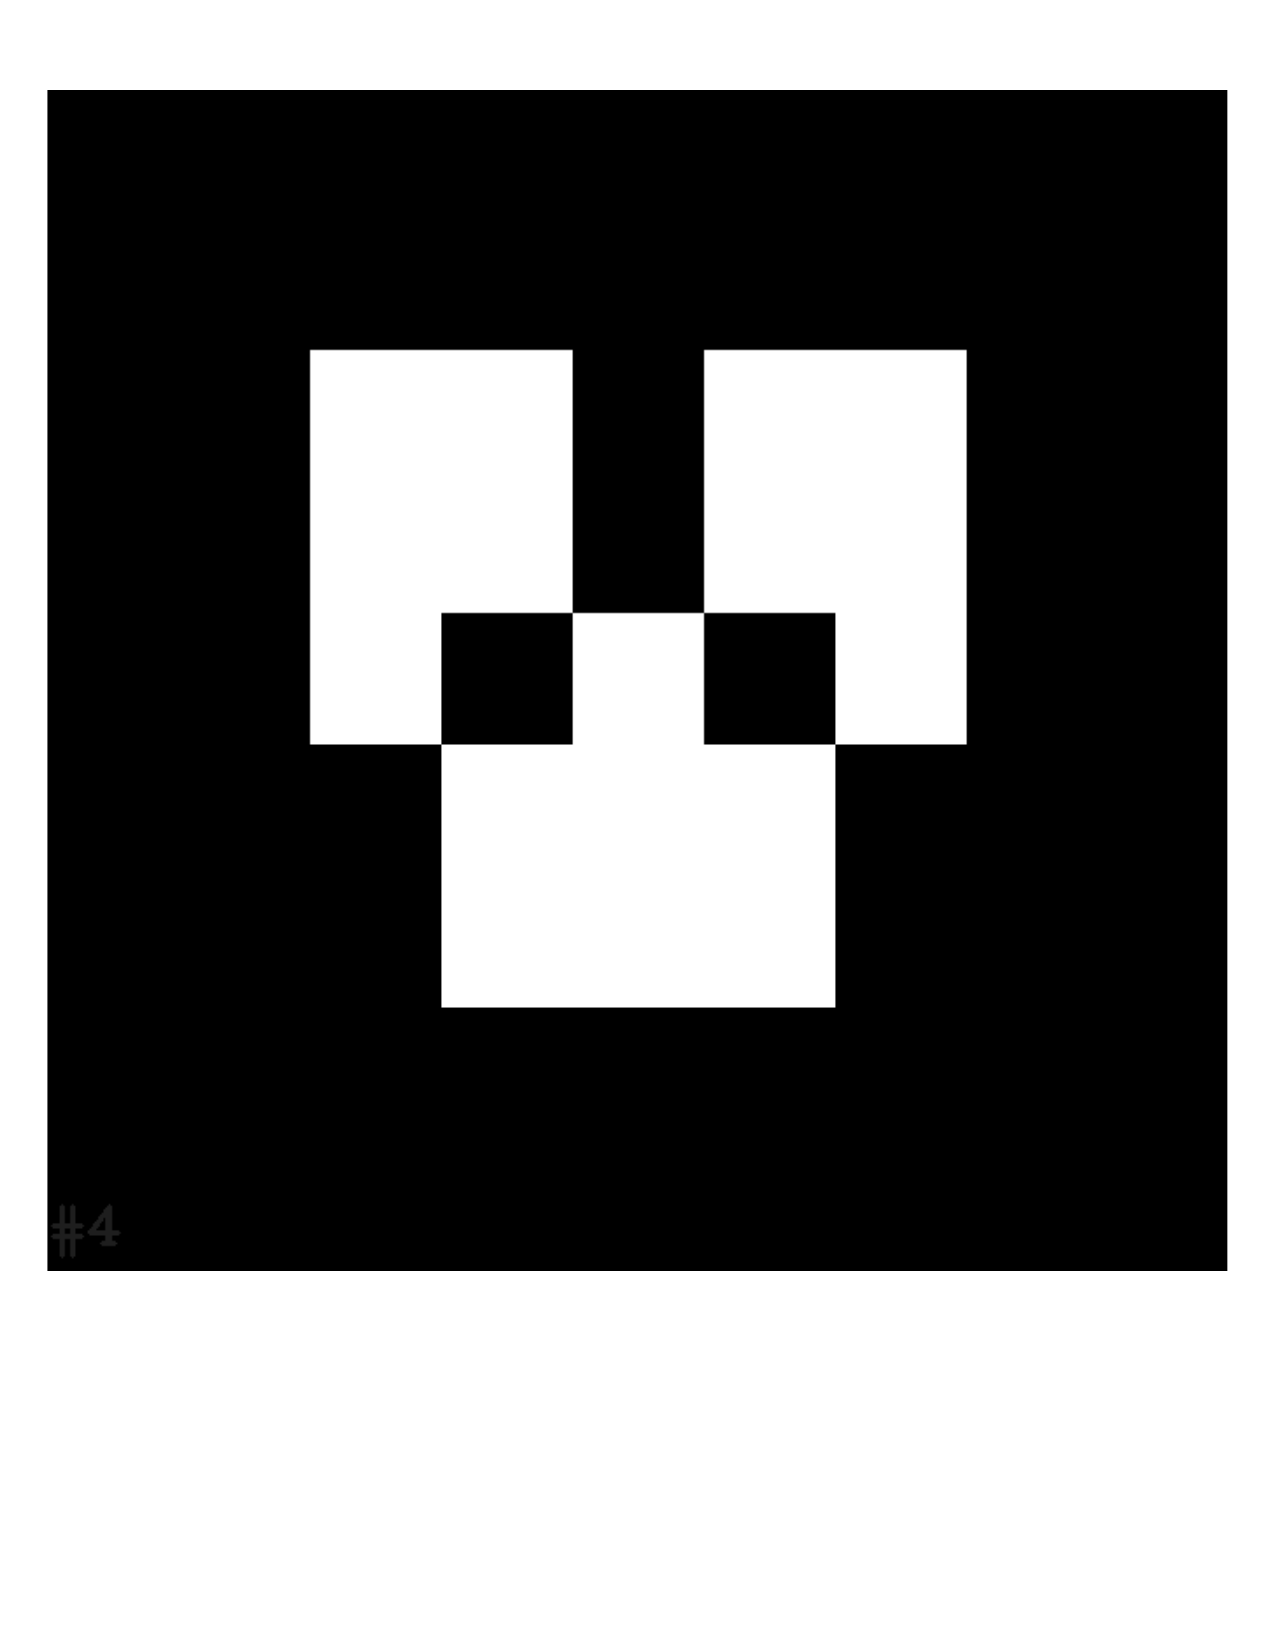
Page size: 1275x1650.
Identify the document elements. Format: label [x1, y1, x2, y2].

picture [46, 90, 1228, 1271]
